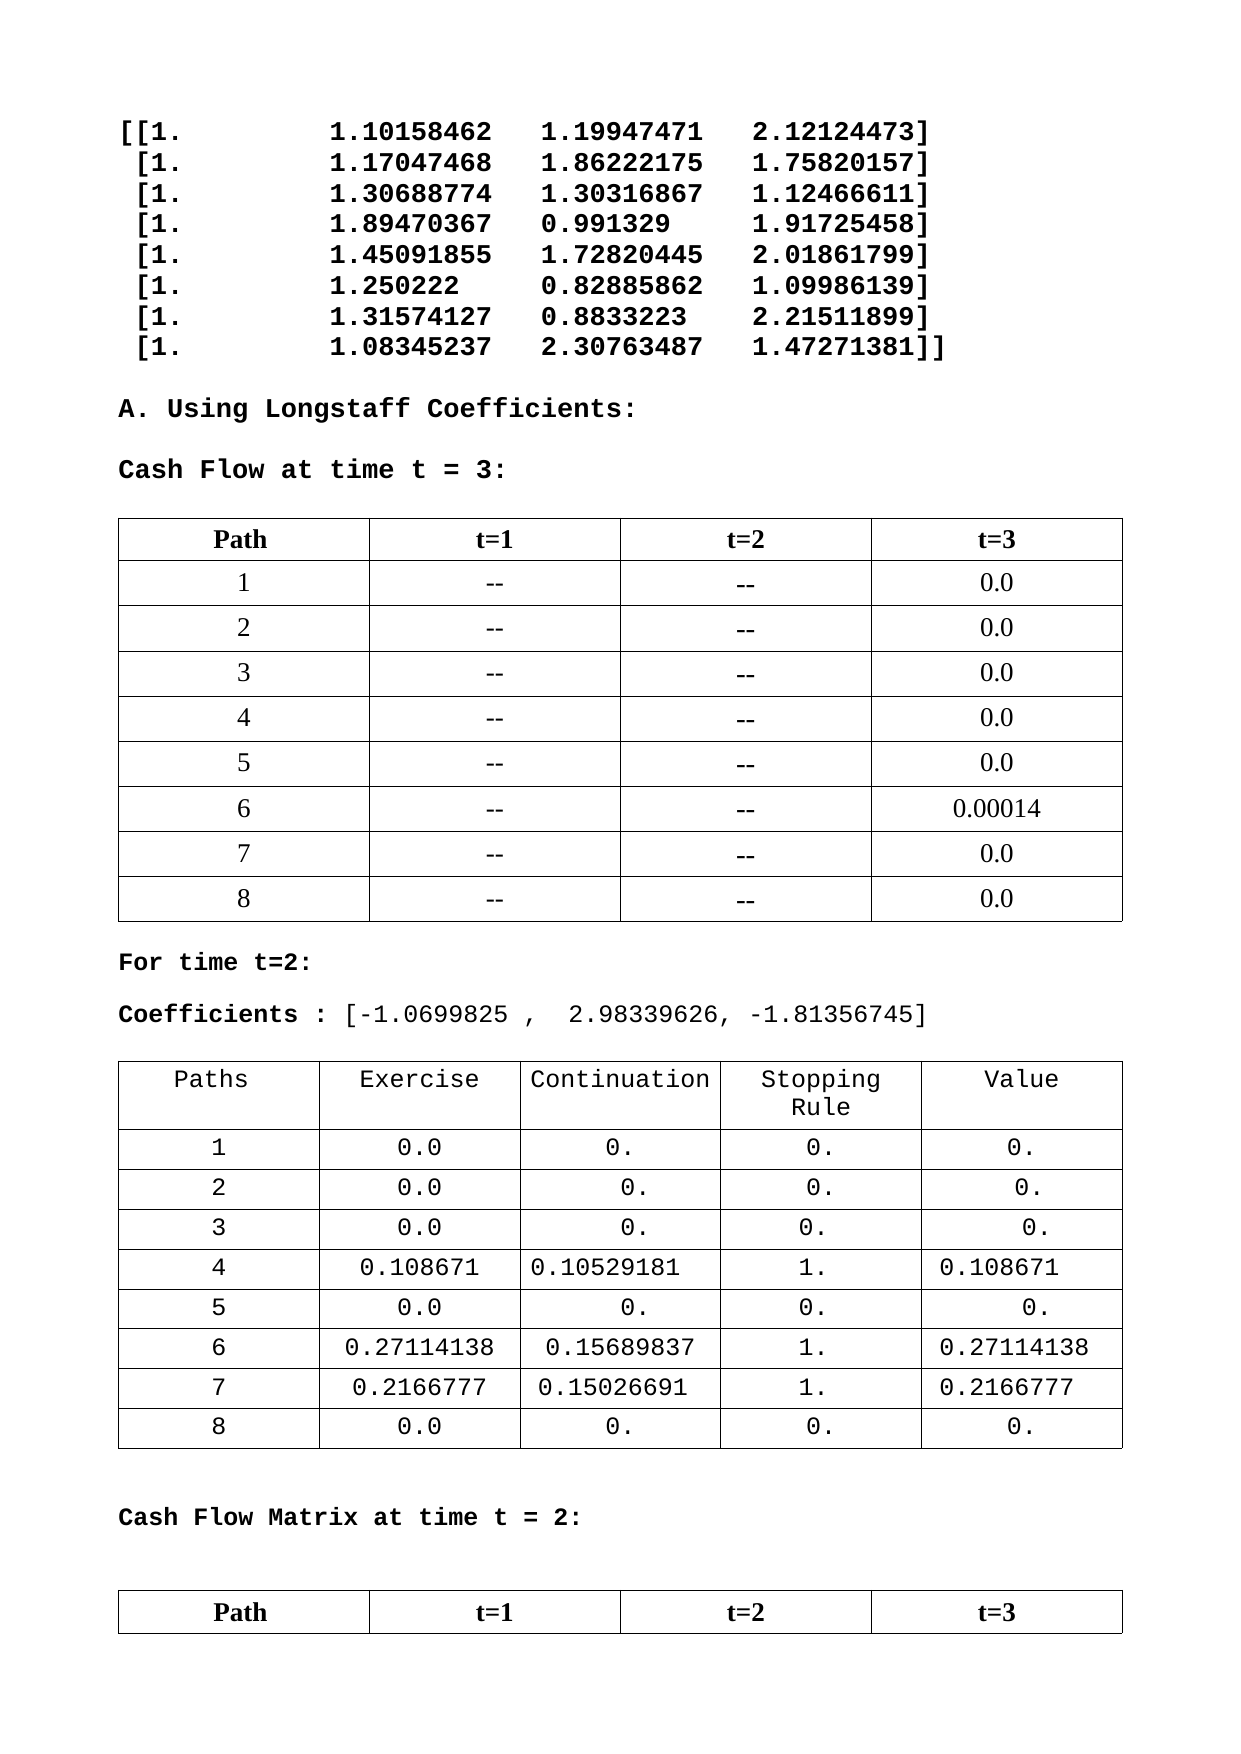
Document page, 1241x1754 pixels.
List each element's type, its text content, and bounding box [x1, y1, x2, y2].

table_cell 0.2166777 [320, 1369, 520, 1408]
table_cell 0.0 [320, 1170, 520, 1209]
table_header Continuation [521, 1062, 720, 1129]
table_cell 0. [521, 1290, 720, 1328]
table_cell 0.0 [872, 697, 1122, 741]
table_cell 4 [119, 697, 369, 741]
table_cell 0. [922, 1409, 1122, 1448]
text For time t=2: [118, 949, 1122, 978]
table_header Paths [119, 1062, 319, 1129]
table_cell 1 [119, 561, 369, 605]
text Cash Flow at time t = 3: [118, 456, 1122, 487]
table_cell 0.0 [872, 606, 1122, 651]
table_cell 0.0 [872, 561, 1122, 605]
table_cell 0.00014 [872, 787, 1122, 831]
table_cell 0. [521, 1409, 720, 1448]
table_header t=3 [872, 519, 1122, 560]
table_cell -- [621, 561, 871, 605]
text [1. 1.31574127 0.8833223 2.21511899] [118, 302, 1122, 333]
table_cell 0. [922, 1130, 1122, 1169]
table_cell 0. [521, 1210, 720, 1248]
table_cell 0.108671 [320, 1250, 520, 1288]
text [1. 1.250222 0.82885862 1.09986139] [118, 272, 1122, 302]
table_cell 0.0 [320, 1130, 520, 1169]
table_cell 0.108671 [922, 1250, 1122, 1288]
table_cell 0.0 [872, 832, 1122, 876]
text A. Using Longstaff Coefficients: [118, 395, 1122, 425]
table_cell 1 [119, 1130, 319, 1169]
text [1. 1.89470367 0.991329 1.91725458] [118, 210, 1122, 241]
text Cash Flow Matrix at time t = 2: [118, 1505, 1122, 1533]
table_cell 3 [119, 652, 369, 696]
table_cell 6 [119, 787, 369, 831]
table_cell -- [621, 877, 871, 921]
table_cell 0. [721, 1130, 921, 1169]
table_cell -- [621, 742, 871, 786]
table_cell 8 [119, 877, 369, 921]
table_cell 8 [119, 1409, 319, 1448]
table_header Exercise [320, 1062, 520, 1129]
text [1. 1.17047468 1.86222175 1.75820157] [118, 149, 1122, 179]
table_cell -- [621, 652, 871, 696]
table_cell 7 [119, 832, 369, 876]
table_cell 0.0 [320, 1409, 520, 1448]
table_cell 0.15689837 [521, 1329, 720, 1368]
table_cell 0.0 [872, 742, 1122, 786]
table_header t=2 [621, 519, 871, 560]
table_cell 0.0 [320, 1210, 520, 1248]
table_cell 0.15026691 [521, 1369, 720, 1408]
table_cell 0.0 [872, 652, 1122, 696]
table_cell 0.0 [872, 877, 1122, 921]
table_cell 0. [922, 1210, 1122, 1248]
table_header Value [922, 1062, 1122, 1129]
table_cell -- [370, 652, 620, 696]
table_cell 5 [119, 1290, 319, 1328]
table_cell 0. [922, 1290, 1122, 1328]
table_header t=1 [370, 519, 620, 560]
table_cell 0. [721, 1290, 921, 1328]
table_cell 0. [521, 1130, 720, 1169]
table_cell 6 [119, 1329, 319, 1368]
table_cell -- [370, 606, 620, 651]
table_cell 0.27114138 [922, 1329, 1122, 1368]
text Coefficients : [-1.0699825 , 2.98339626, -1.81356745] [118, 1002, 1122, 1030]
table_cell 0. [922, 1170, 1122, 1209]
table_header t=3 [872, 1591, 1122, 1632]
table_cell -- [621, 697, 871, 741]
table_cell 0.0 [320, 1290, 520, 1328]
table_header Path [119, 519, 369, 560]
table_cell 0.2166777 [922, 1369, 1122, 1408]
table_cell 3 [119, 1210, 319, 1248]
table_header t=1 [370, 1591, 620, 1632]
table_cell -- [370, 742, 620, 786]
table_cell -- [370, 877, 620, 921]
table_cell 0.27114138 [320, 1329, 520, 1368]
table_cell 2 [119, 606, 369, 651]
text [1. 1.45091855 1.72820445 2.01861799] [118, 241, 1122, 272]
table_cell -- [370, 697, 620, 741]
table_cell -- [621, 787, 871, 831]
table_cell 0.10529181 [521, 1250, 720, 1288]
table_cell 0. [721, 1210, 921, 1248]
table_cell 1. [721, 1250, 921, 1288]
text [[1. 1.10158462 1.19947471 2.12124473] [118, 118, 1122, 149]
table_header Path [119, 1591, 369, 1632]
text [1. 1.30688774 1.30316867 1.12466611] [118, 179, 1122, 210]
table_cell 1. [721, 1369, 921, 1408]
table_cell 7 [119, 1369, 319, 1408]
table_cell 4 [119, 1250, 319, 1288]
text [1. 1.08345237 2.30763487 1.47271381]] [118, 333, 1122, 364]
table_cell 0. [721, 1409, 921, 1448]
table_cell -- [370, 561, 620, 605]
table_cell 5 [119, 742, 369, 786]
table_cell -- [370, 787, 620, 831]
table_cell -- [370, 832, 620, 876]
table_cell 2 [119, 1170, 319, 1209]
table_header Stopping Rule [721, 1062, 921, 1129]
table_cell 1. [721, 1329, 921, 1368]
table_cell 0. [721, 1170, 921, 1209]
table_header t=2 [621, 1591, 871, 1632]
table_cell -- [621, 606, 871, 651]
table_cell -- [621, 832, 871, 876]
table_cell 0. [521, 1170, 720, 1209]
